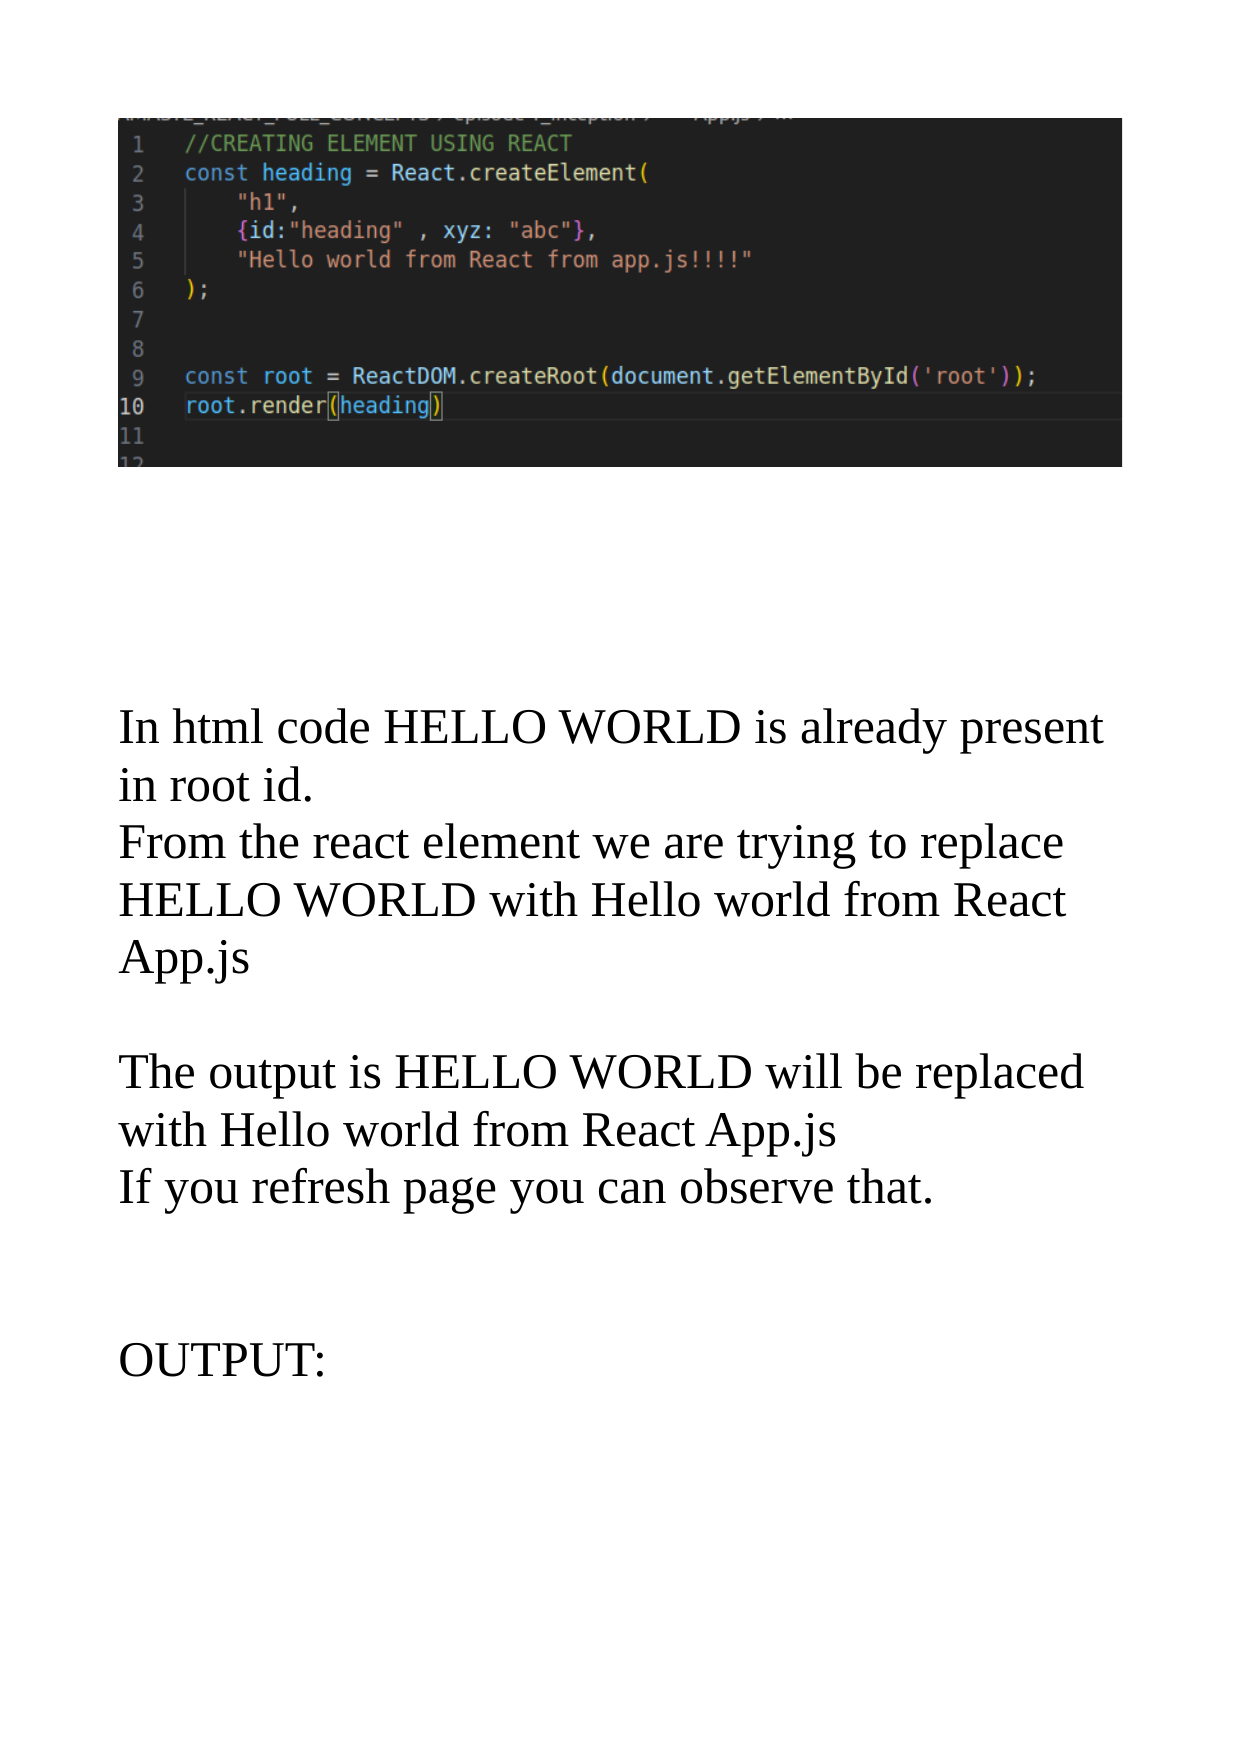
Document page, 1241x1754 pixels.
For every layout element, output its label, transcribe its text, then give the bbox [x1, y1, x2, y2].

picture [118, 118, 1123, 467]
text In html code HELLO WORLD is already present in root id. From the react element we are trying to replace HELLO WORLD with Hello world from React App.js The output is HELLO WORLD will be replaced with Hello world from React App.js If you refresh page you can observe that. OUTPUT: [118, 697, 1122, 1387]
